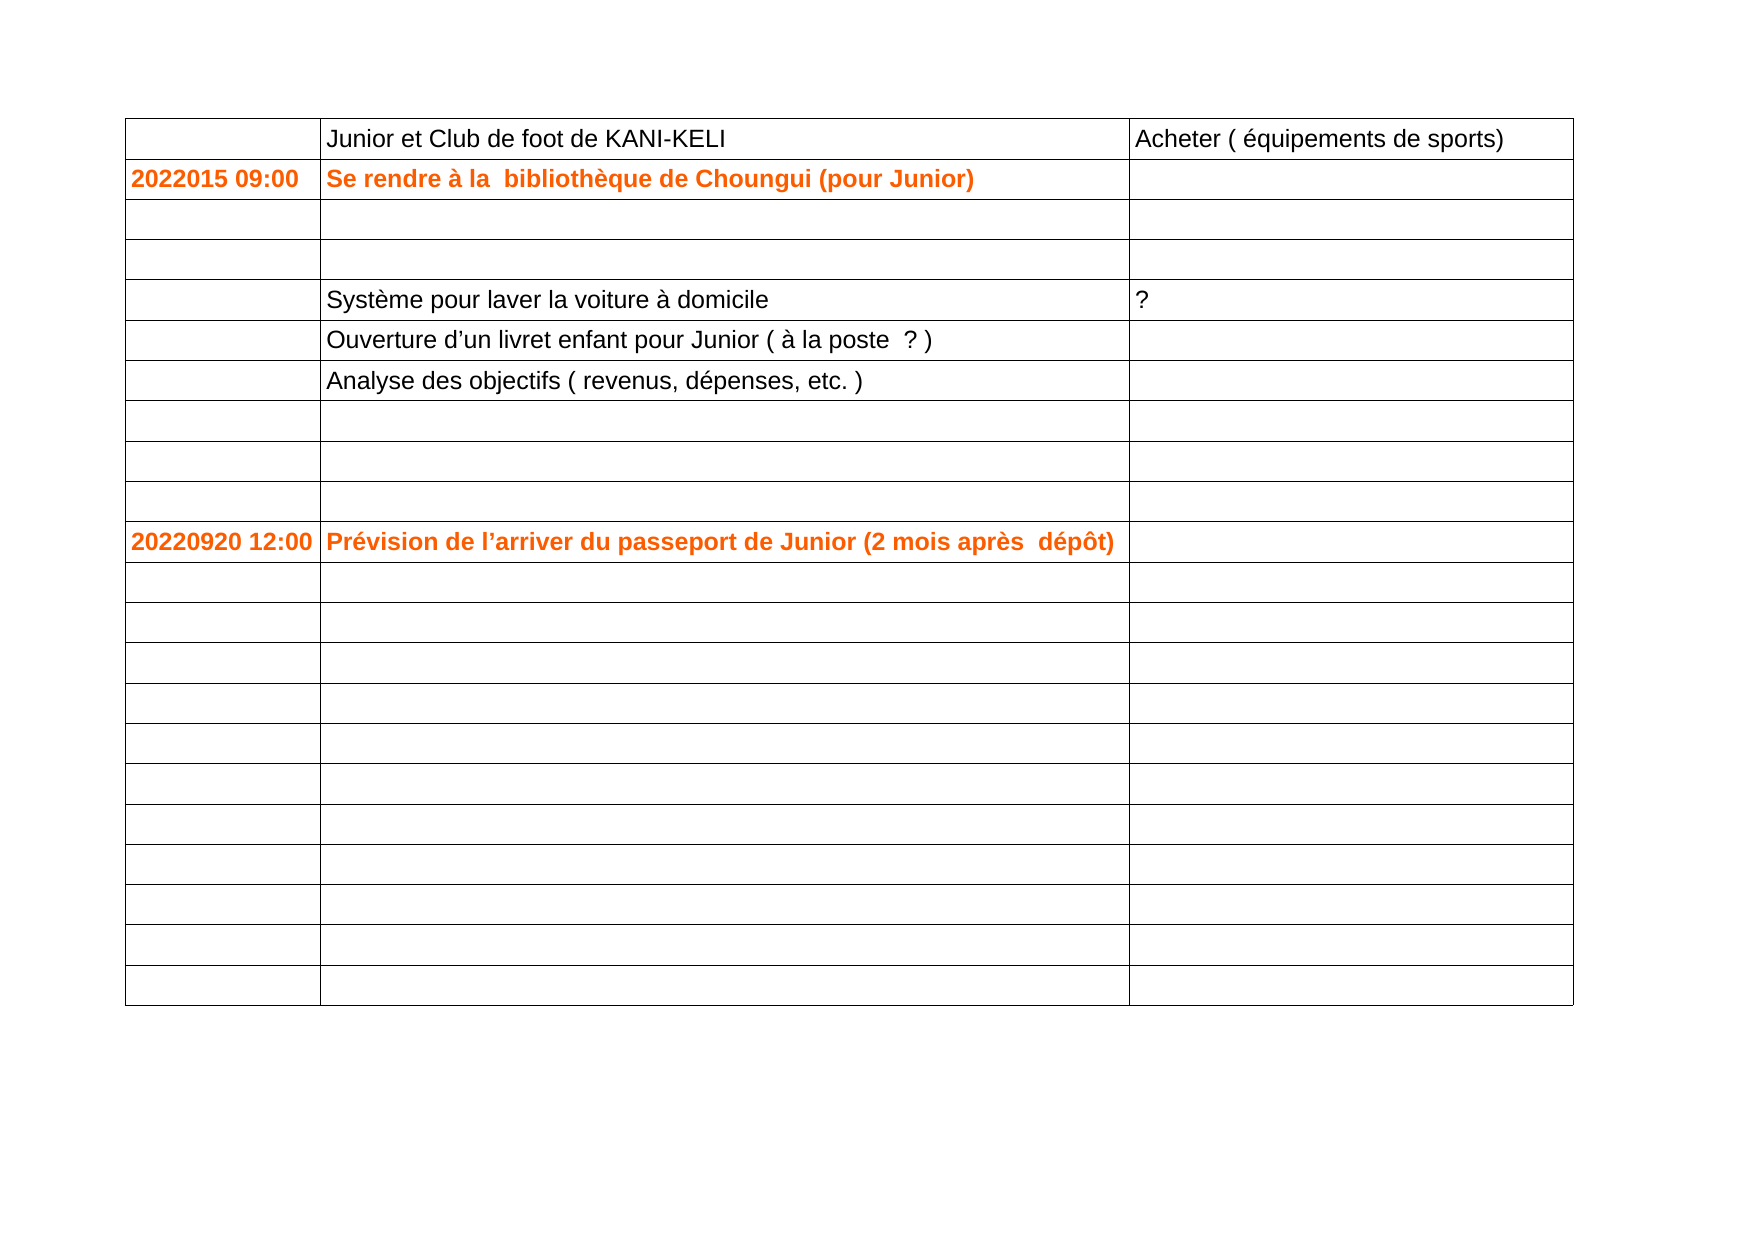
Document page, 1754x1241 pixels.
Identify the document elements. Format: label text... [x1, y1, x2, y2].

table_cell [126, 401, 320, 441]
table_cell [126, 845, 320, 884]
table_cell Se rendre à la bibliothèque de Choungui (pour Junior) [321, 160, 1129, 199]
table_cell [321, 724, 1129, 763]
table_cell [1130, 442, 1573, 481]
table_cell Ouverture d’un livret enfant pour Junior ( à la poste ? ) [321, 321, 1129, 360]
table_cell [126, 563, 320, 602]
table_cell [321, 563, 1129, 602]
table_cell [1130, 845, 1573, 884]
table_cell [126, 603, 320, 642]
table_cell [126, 280, 320, 320]
table_cell [321, 684, 1129, 723]
table_cell [1130, 160, 1573, 199]
table_cell [126, 925, 320, 965]
table_cell [126, 885, 320, 924]
table_cell [321, 805, 1129, 844]
table_cell [1130, 805, 1573, 844]
table_cell [1130, 482, 1573, 521]
table_cell [1130, 724, 1573, 763]
table_cell [126, 764, 320, 803]
table_cell [126, 482, 320, 521]
table_cell [1130, 321, 1573, 360]
table_cell [321, 240, 1129, 279]
table_cell [1130, 522, 1573, 562]
table_cell [1130, 240, 1573, 279]
table_cell Système pour laver la voiture à domicile [321, 280, 1129, 320]
table_cell [1130, 361, 1573, 400]
table_cell [321, 885, 1129, 924]
table_cell [1130, 684, 1573, 723]
table_cell [126, 200, 320, 239]
table_cell [1130, 966, 1573, 1005]
table_cell [126, 643, 320, 682]
table_cell Junior et Club de foot de KANI-KELI [321, 119, 1129, 158]
table_cell 20220920 12:00 [126, 522, 320, 562]
table_cell [321, 482, 1129, 521]
table_cell [321, 442, 1129, 481]
table_cell [126, 724, 320, 763]
table_cell [1130, 643, 1573, 682]
table_cell [1130, 563, 1573, 602]
table_cell [126, 442, 320, 481]
table_cell [126, 240, 320, 279]
table_cell [126, 805, 320, 844]
table_cell [126, 684, 320, 723]
table_cell Analyse des objectifs ( revenus, dépenses, etc. ) [321, 361, 1129, 400]
table_cell [321, 643, 1129, 682]
table_cell [321, 401, 1129, 441]
table_cell 2022015 09:00 [126, 160, 320, 199]
table_cell Acheter ( équipements de sports) [1130, 119, 1573, 158]
table_cell ? [1130, 280, 1573, 320]
table_cell [126, 321, 320, 360]
table_cell Prévision de l’arriver du passeport de Junior (2 mois après dépôt) [321, 522, 1129, 562]
table_cell [1130, 200, 1573, 239]
table_cell [1130, 401, 1573, 441]
table_cell [1130, 925, 1573, 965]
table_cell [1130, 764, 1573, 803]
table_cell [126, 966, 320, 1005]
table_cell [321, 966, 1129, 1005]
table_cell [1130, 603, 1573, 642]
table_cell [321, 603, 1129, 642]
table_cell [321, 764, 1129, 803]
table_cell [1130, 885, 1573, 924]
table_cell [126, 361, 320, 400]
table_cell [321, 200, 1129, 239]
table_cell [126, 119, 320, 158]
table_cell [321, 845, 1129, 884]
table_cell [321, 925, 1129, 965]
